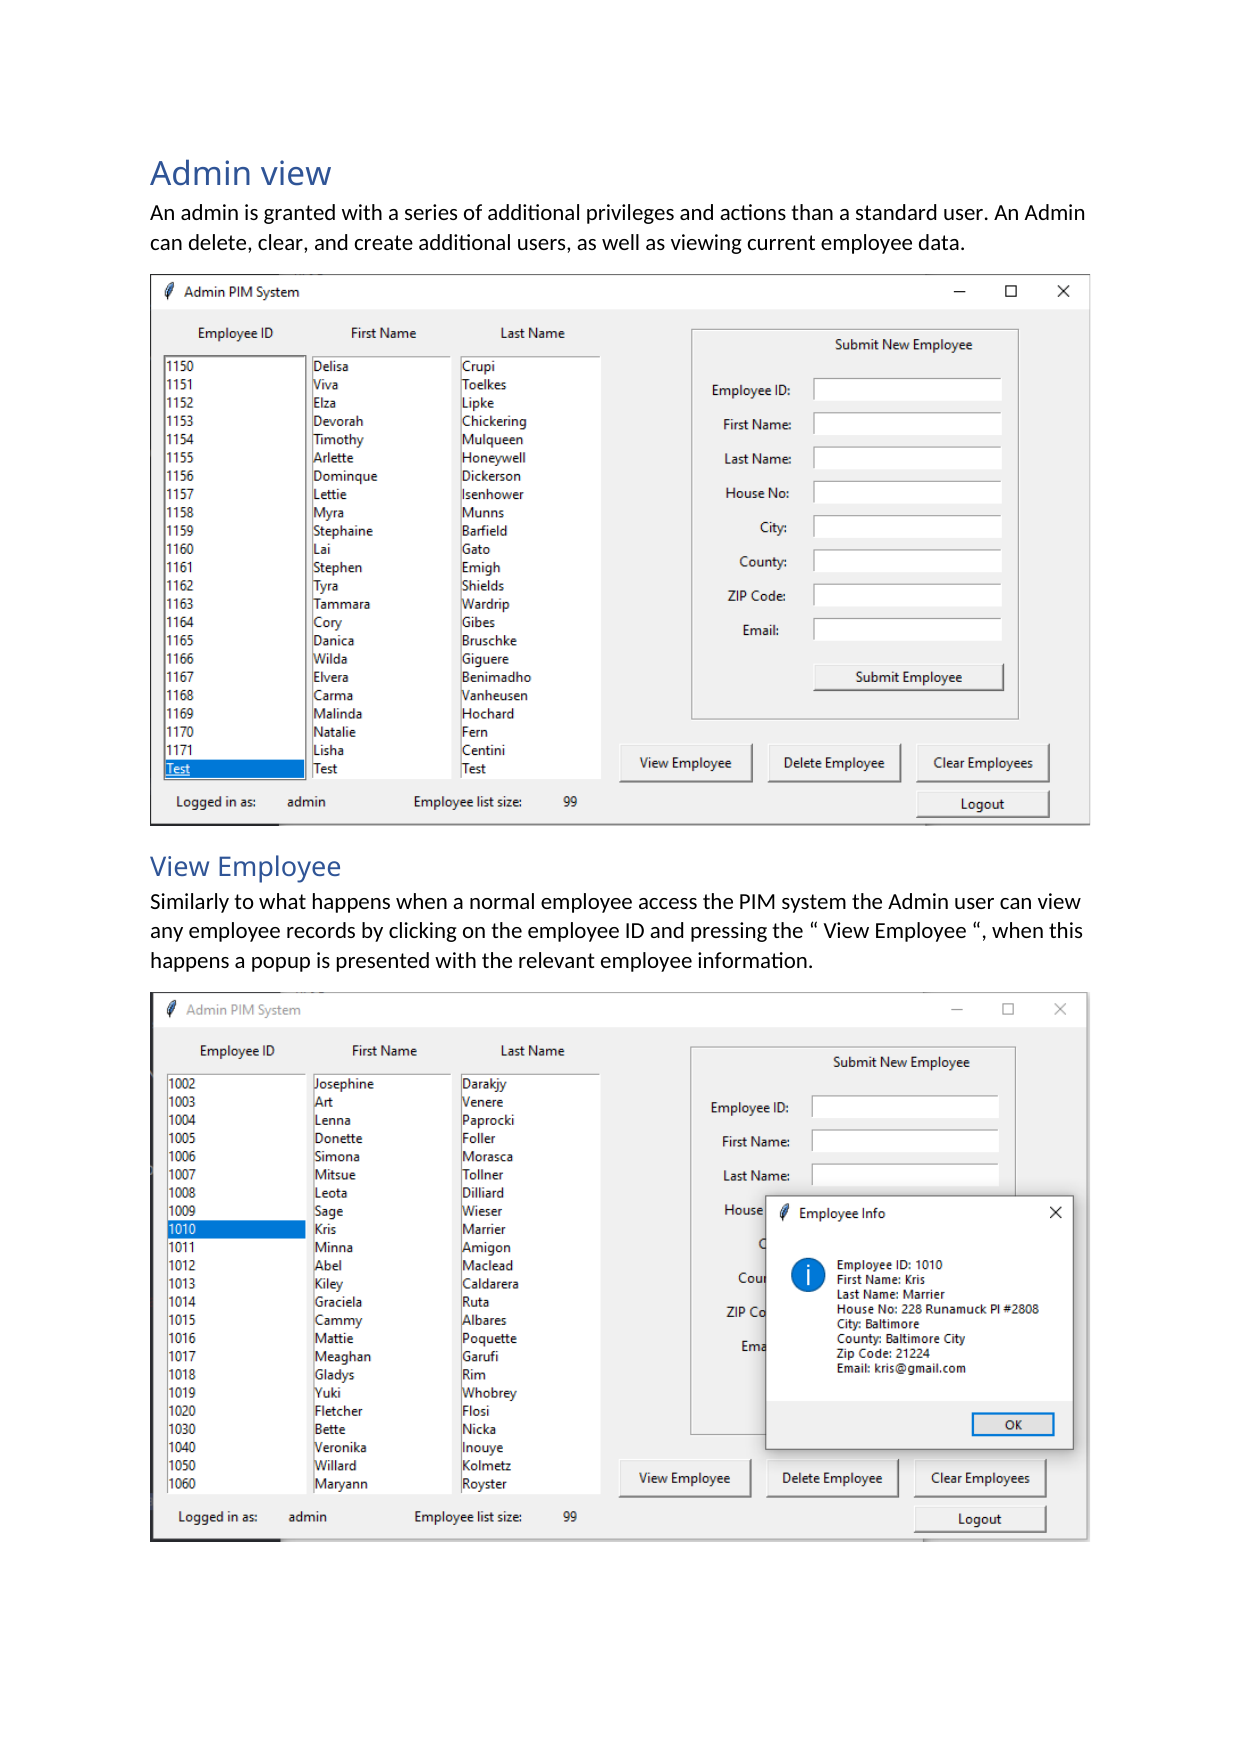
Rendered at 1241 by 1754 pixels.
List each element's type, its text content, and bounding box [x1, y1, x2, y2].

subtitle Admin view [150, 150, 1090, 195]
text An admin is granted with a series of additional privileges and actions than a standard user. An Admin can delete, clear, and create additional users, as well as viewing current employee data. [150, 198, 1090, 256]
subtitle View Employee [150, 848, 1090, 885]
text Similarly to what happens when a normal employee access the PIM system the Admin user can view any employee records by clicking on the employee ID and pressing the “ View Employee “, when this happens a popup is presented with the relevant employee information. [150, 887, 1090, 974]
